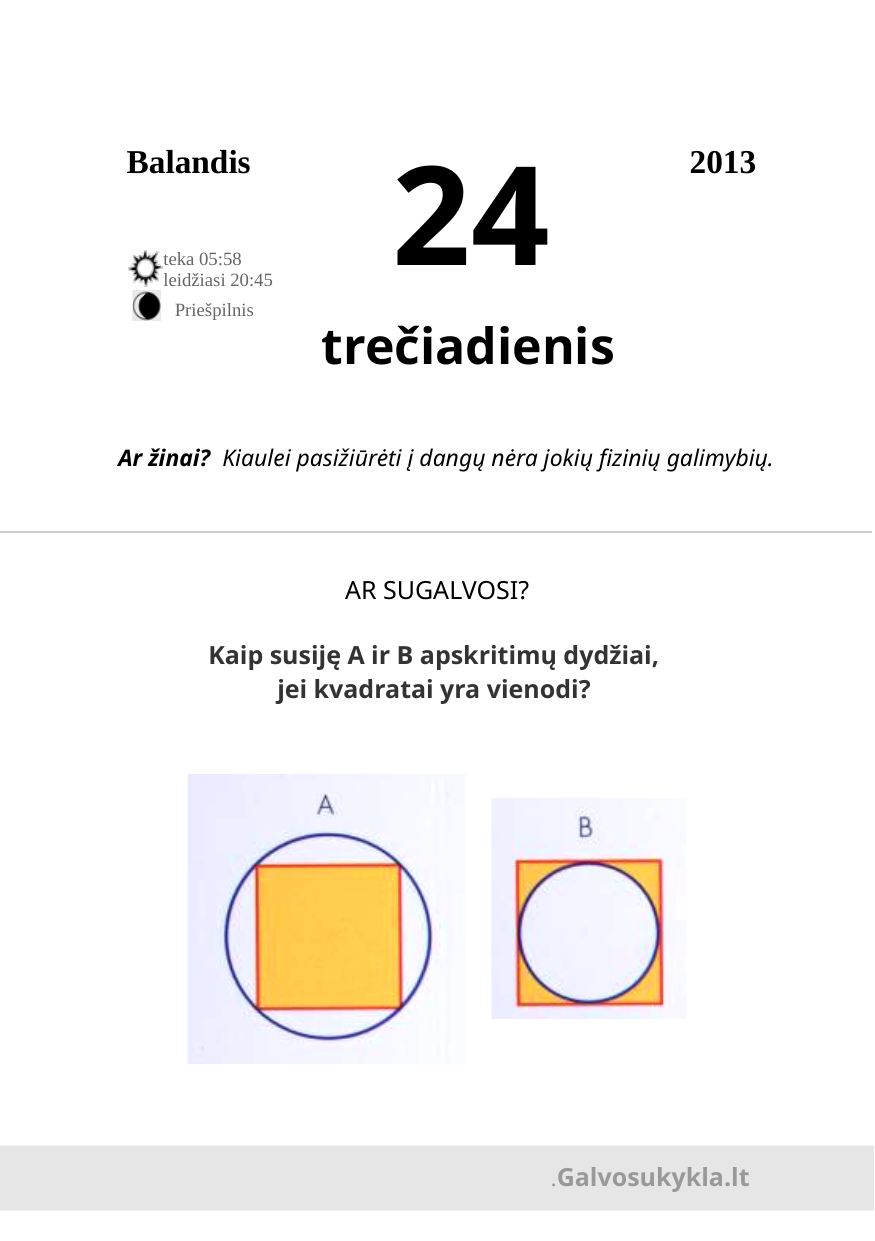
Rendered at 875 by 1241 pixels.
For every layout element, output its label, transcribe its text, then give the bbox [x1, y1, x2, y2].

table_header 2013 [638, 118, 756, 379]
text AR SUGALVOSI? [118, 573, 756, 607]
text Ar žinai? Kiaulei pasižiūrėti į dangų nėra jokių fizinių galimybių. [118, 442, 804, 473]
text Kaip susiję A ir B apskritimų dydžiai, jei kvadratai yra vienodi? [118, 638, 756, 706]
table_header 24 trečiadienis [299, 118, 638, 379]
table_header Balandis teka 05:58 leidžiasi 20:45 [118, 118, 298, 287]
table_header Priešpilnis [118, 288, 298, 379]
